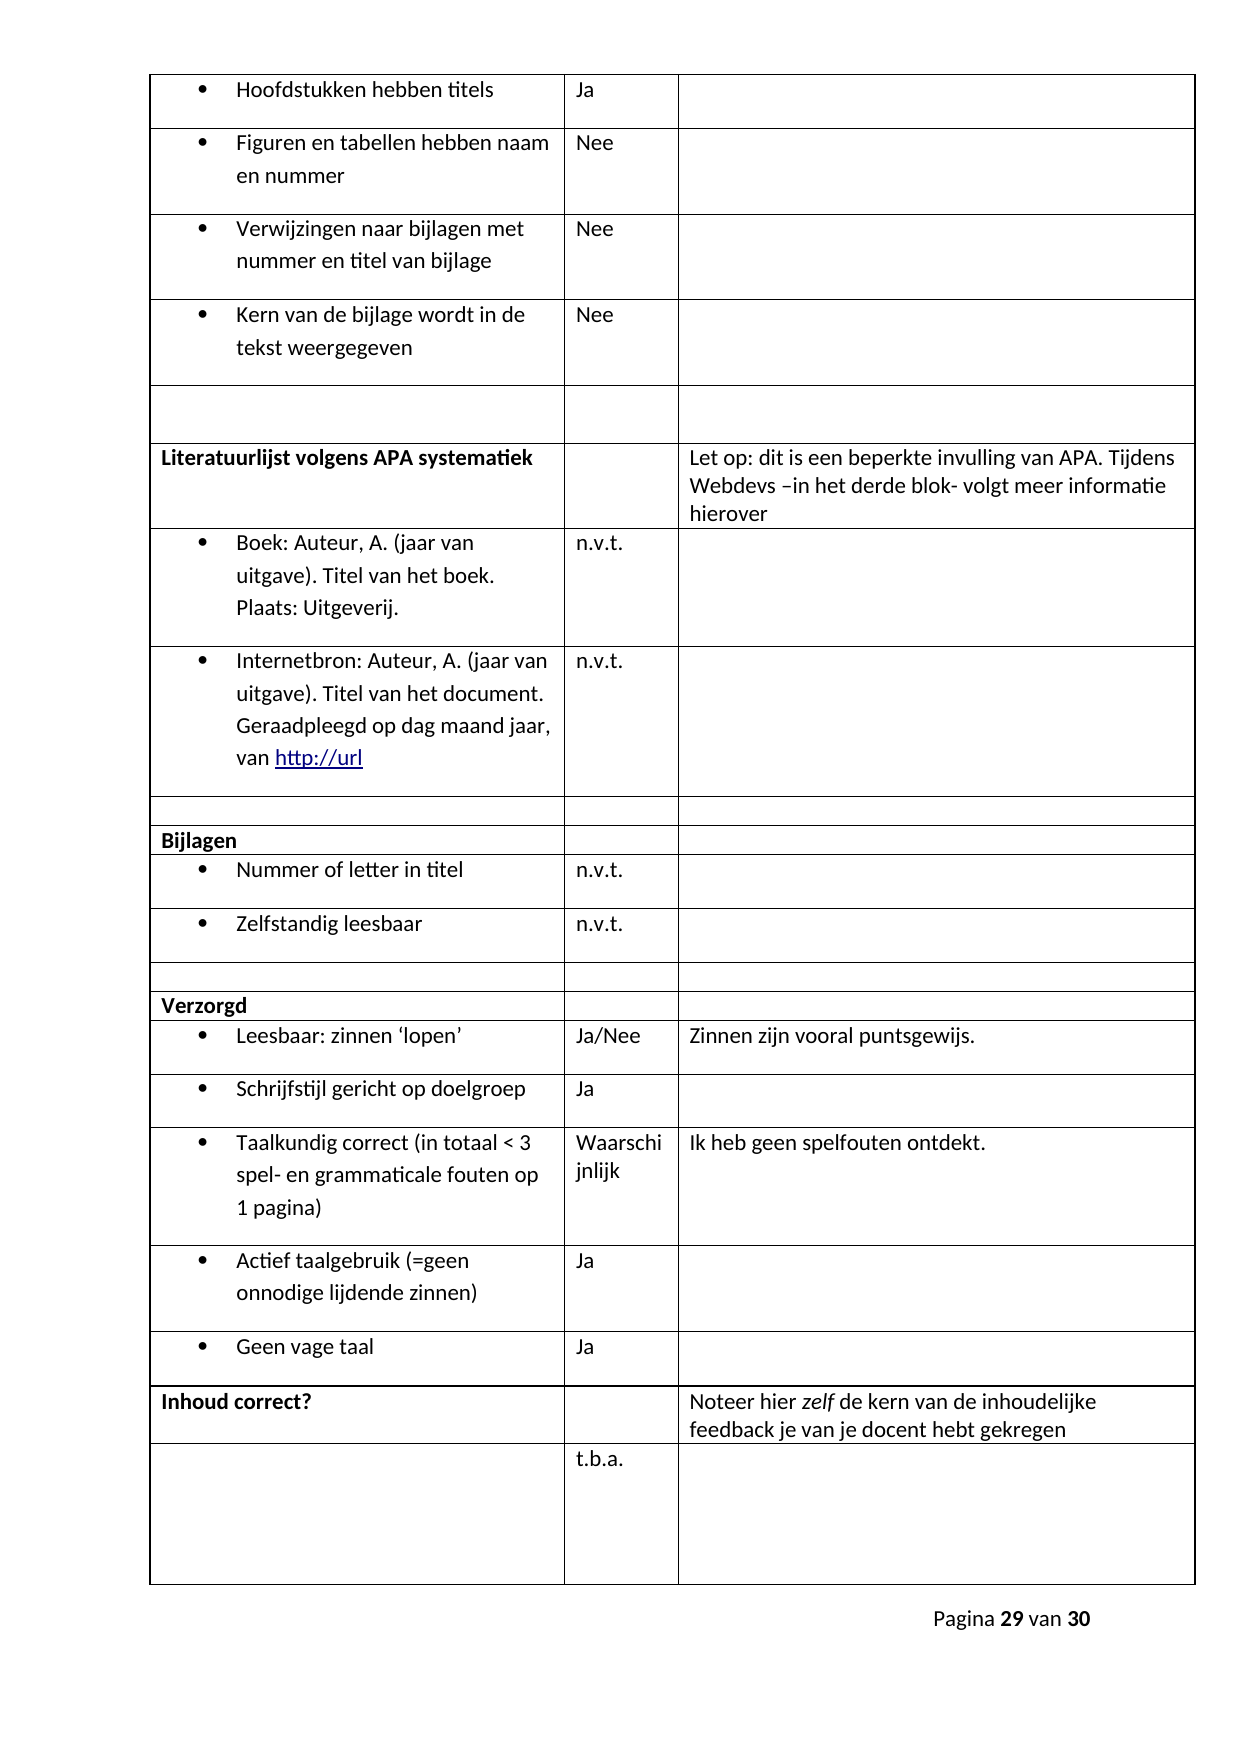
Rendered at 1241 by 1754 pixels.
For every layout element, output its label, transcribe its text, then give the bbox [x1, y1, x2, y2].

table_cell [565, 826, 678, 854]
table_cell n.v.t. [565, 647, 678, 796]
table_cell Ja [565, 1246, 678, 1331]
table_cell [679, 1246, 1194, 1331]
table_cell Taalkundig correct (in totaal < 3 spel- en grammaticale fouten op 1 pagina) [151, 1128, 564, 1245]
table_cell Ja [565, 1075, 678, 1127]
table_cell Literatuurlijst volgens APA systematiek [151, 444, 564, 527]
table_cell Waarschijnlijk [565, 1128, 678, 1245]
table_cell [565, 797, 678, 825]
table_cell Schrijfstijl gericht op doelgroep [151, 1075, 564, 1127]
table_cell Zelfstandig leesbaar [151, 909, 564, 962]
table_cell [151, 1444, 564, 1584]
table_cell [565, 992, 678, 1020]
table_cell [679, 797, 1194, 825]
table_cell [679, 529, 1194, 646]
table_header [565, 1387, 678, 1443]
table_cell Ja/Nee [565, 1021, 678, 1073]
table_cell n.v.t. [565, 909, 678, 962]
table_cell Hoofdstukken hebben titels [151, 75, 564, 127]
table_cell [565, 386, 678, 442]
table_cell Boek: Auteur, A. (jaar van uitgave). Titel van het boek. Plaats: Uitgeverij. [151, 529, 564, 646]
table_cell [679, 1075, 1194, 1127]
table_cell [679, 1444, 1194, 1584]
table_cell Figuren en tabellen hebben naam en nummer [151, 129, 564, 213]
table_cell [679, 963, 1194, 991]
table_cell [151, 797, 564, 825]
table_cell Zinnen zijn vooral puntsgewijs. [679, 1021, 1194, 1073]
table_cell [151, 386, 564, 442]
table_cell [679, 1332, 1194, 1385]
table_cell t.b.a. [565, 1444, 678, 1584]
table_cell Actief taalgebruik (=geen onnodige lijdende zinnen) [151, 1246, 564, 1331]
table_cell n.v.t. [565, 855, 678, 908]
table_cell Geen vage taal [151, 1332, 564, 1385]
table_cell [679, 826, 1194, 854]
table_cell Verzorgd [151, 992, 564, 1020]
table_cell Nee [565, 300, 678, 385]
table_cell [679, 75, 1194, 127]
table_cell Leesbaar: zinnen ‘lopen’ [151, 1021, 564, 1073]
table_cell Ja [565, 75, 678, 127]
table_cell Let op: dit is een beperkte invulling van APA. Tijdens Webdevs –in het derde blok- volgt meer informatie hierover [679, 444, 1194, 527]
table_cell [679, 129, 1194, 213]
table_cell [679, 647, 1194, 796]
table_cell Verwijzingen naar bijlagen met nummer en titel van bijlage [151, 215, 564, 299]
table_cell Ik heb geen spelfouten ontdekt. [679, 1128, 1194, 1245]
table_cell n.v.t. [565, 529, 678, 646]
table_cell [151, 963, 564, 991]
table_cell Bijlagen [151, 826, 564, 854]
table_cell [679, 386, 1194, 442]
table_cell [679, 300, 1194, 385]
table_header Noteer hier zelf de kern van de inhoudelijke feedback je van je docent hebt gekregen [679, 1387, 1194, 1443]
table_cell Internetbron: Auteur, A. (jaar van uitgave). Titel van het document. Geraadpleegd op dag maand jaar, van http://url [151, 647, 564, 796]
table_cell Ja [565, 1332, 678, 1385]
table_cell Nee [565, 129, 678, 213]
table_cell [679, 855, 1194, 908]
table_cell [679, 909, 1194, 962]
table_cell Nee [565, 215, 678, 299]
table_cell [565, 963, 678, 991]
table_cell [679, 992, 1194, 1020]
table_cell Nummer of letter in titel [151, 855, 564, 908]
table_cell [679, 215, 1194, 299]
table_header Inhoud correct? [151, 1387, 564, 1443]
table_cell Kern van de bijlage wordt in de tekst weergegeven [151, 300, 564, 385]
table_cell [565, 444, 678, 527]
